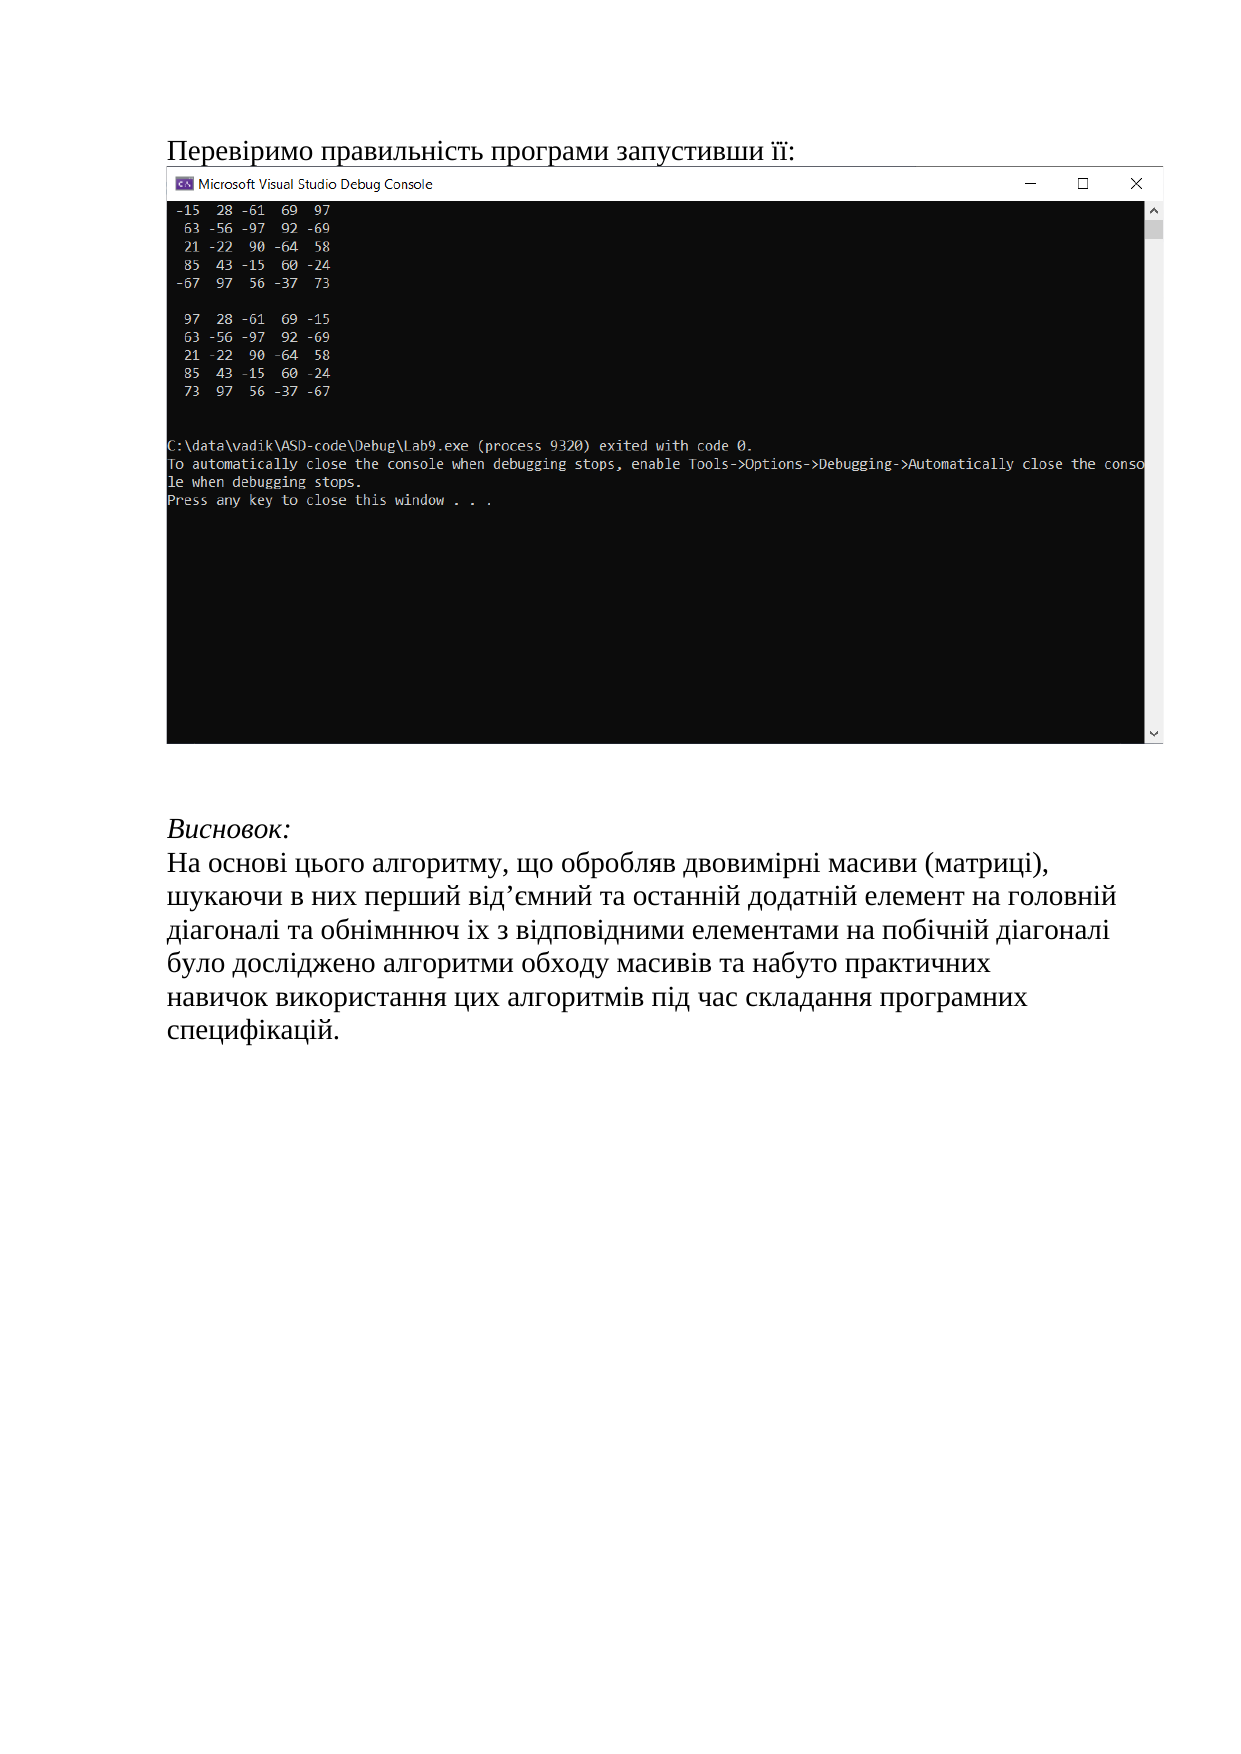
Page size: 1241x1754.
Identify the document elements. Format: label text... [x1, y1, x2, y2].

text навичок використання цих алгоритмів під час складання програмних [167, 979, 1163, 1012]
text На основі цього алгоритму, що обробляв двовимірні масиви (матриці), шукаючи в них перший від’ємний та останній додатній елемент на головній діагоналі та обнімннюч іх з відповідними елементами на побічній діагоналі було досліджено алгоритми обходу масивів та набуто практичних [167, 845, 1163, 979]
picture [166, 166, 1164, 744]
text Перевіримо правильність програми запустивши її: [167, 133, 1163, 166]
text специфікацій. [167, 1012, 1163, 1046]
text Висновок: [167, 811, 1163, 845]
